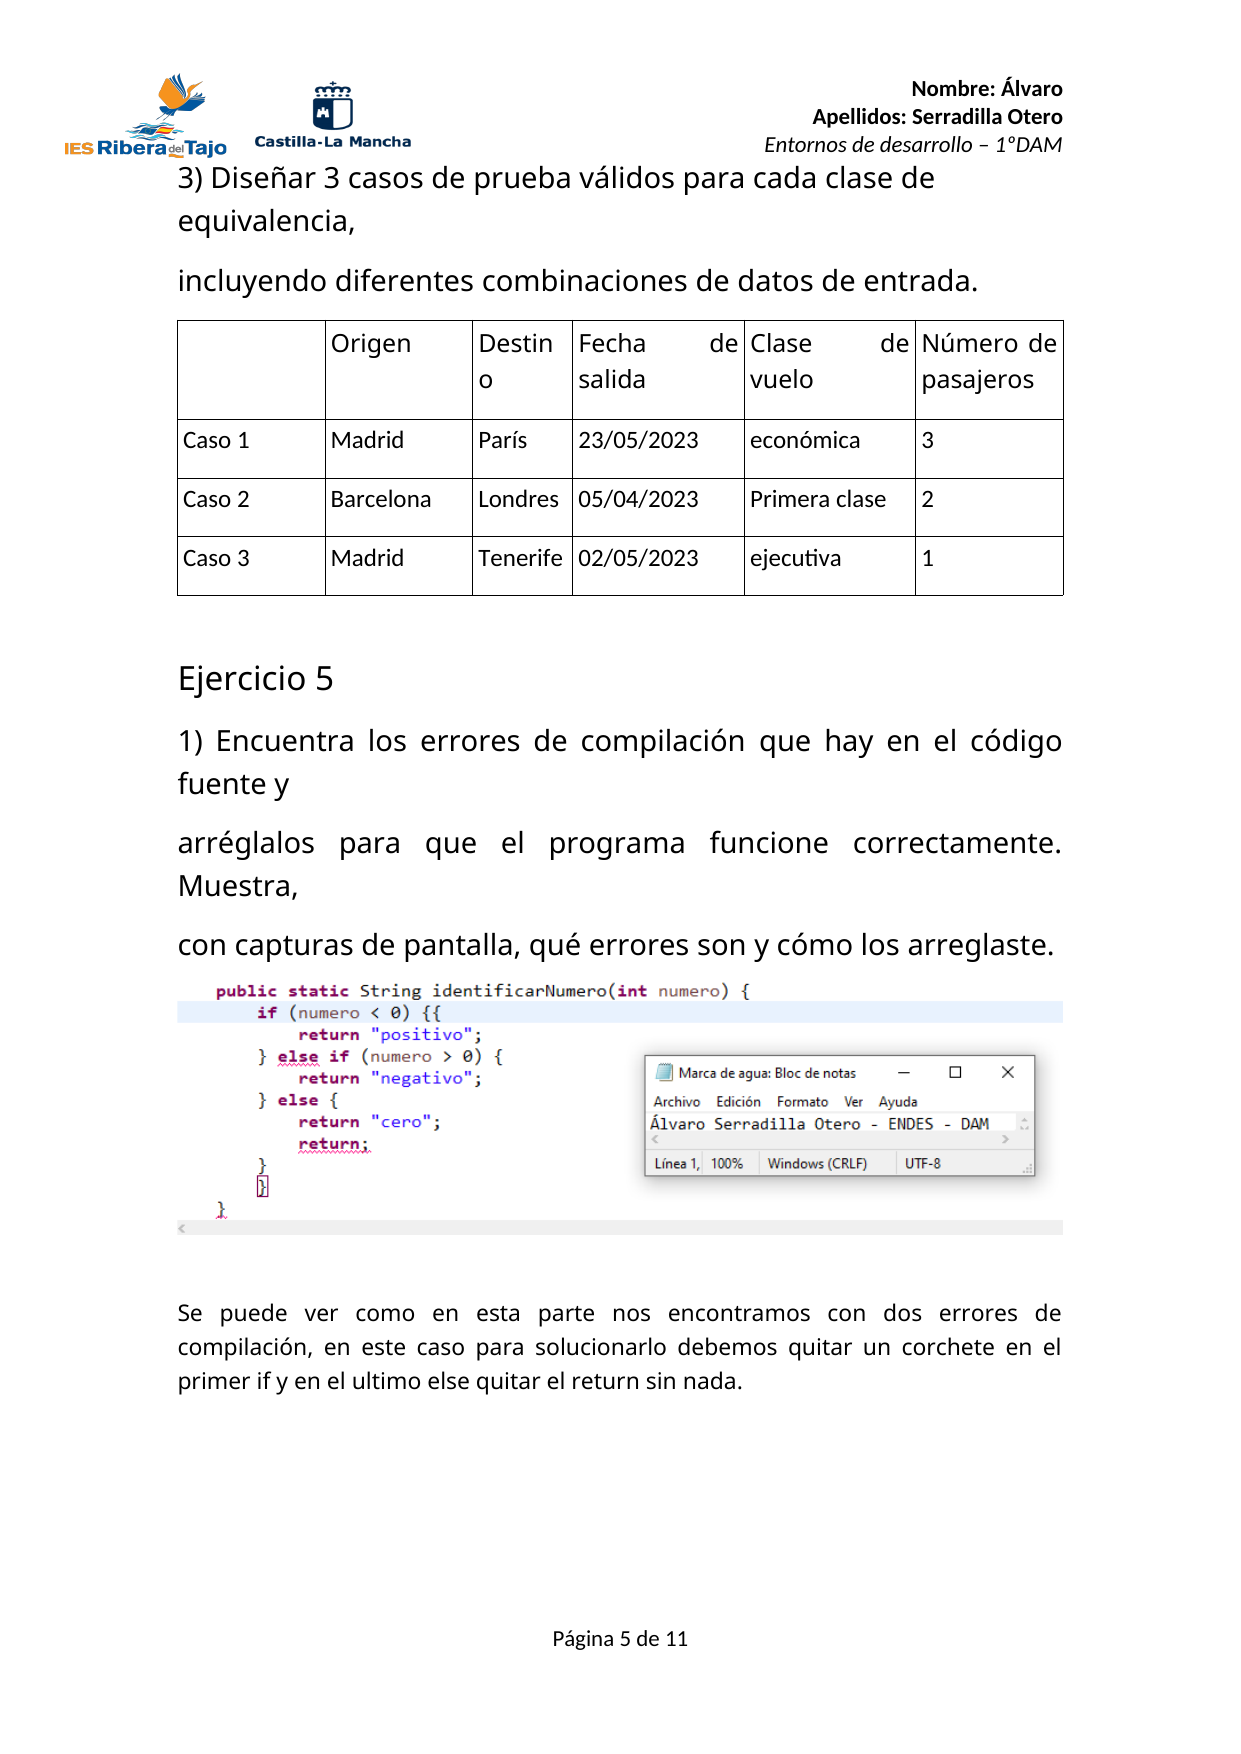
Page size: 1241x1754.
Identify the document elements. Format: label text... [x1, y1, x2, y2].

table_cell económica [745, 420, 915, 477]
table_cell 02/05/2023 [573, 537, 744, 595]
picture [65, 73, 227, 158]
table_cell 23/05/2023 [573, 420, 744, 477]
table_header Clase de vuelo [745, 321, 915, 419]
text Se puede ver como en esta parte nos encontramos con dos errores de compilación, en este caso para solucionarlo debemos quitar un corchete en el primer if y en el ultimo else quitar el return sin nada. [177, 1297, 1063, 1396]
text 1) Encuentra los errores de compilación que hay en el código fuente y [177, 720, 1063, 803]
text incluyendo diferentes combinaciones de datos de entrada. [177, 260, 1063, 300]
table_cell Caso 2 [178, 479, 325, 536]
picture [233, 73, 432, 158]
table_cell Madrid [326, 537, 472, 595]
table_cell 1 [916, 537, 1063, 595]
table_cell Barcelona [326, 479, 472, 536]
table_cell ejecutiva [745, 537, 915, 595]
picture [177, 970, 1063, 1235]
table_header Origen [326, 321, 472, 419]
text con capturas de pantalla, qué errores son y cómo los arreglaste. [177, 925, 1063, 964]
table_header Número de pasajeros [916, 321, 1063, 419]
text Ejercicio 5 [177, 654, 1063, 700]
text 3) Diseñar 3 casos de prueba válidos para cada clase de equivalencia, [177, 158, 1063, 240]
table_header Fecha de salida [573, 321, 744, 419]
table_header Destino [473, 321, 572, 419]
table_cell 05/04/2023 [573, 479, 744, 536]
table_cell Caso 3 [178, 537, 325, 595]
table_cell Londres [473, 479, 572, 536]
table_cell 2 [916, 479, 1063, 536]
table_cell Madrid [326, 420, 472, 477]
table_cell Primera clase [745, 479, 915, 536]
table_cell Tenerife [473, 537, 572, 595]
table_header [178, 321, 325, 419]
text arréglalos para que el programa funcione correctamente. Muestra, [177, 822, 1063, 905]
table_cell Caso 1 [178, 420, 325, 477]
table_cell 3 [916, 420, 1063, 477]
table_cell París [473, 420, 572, 477]
